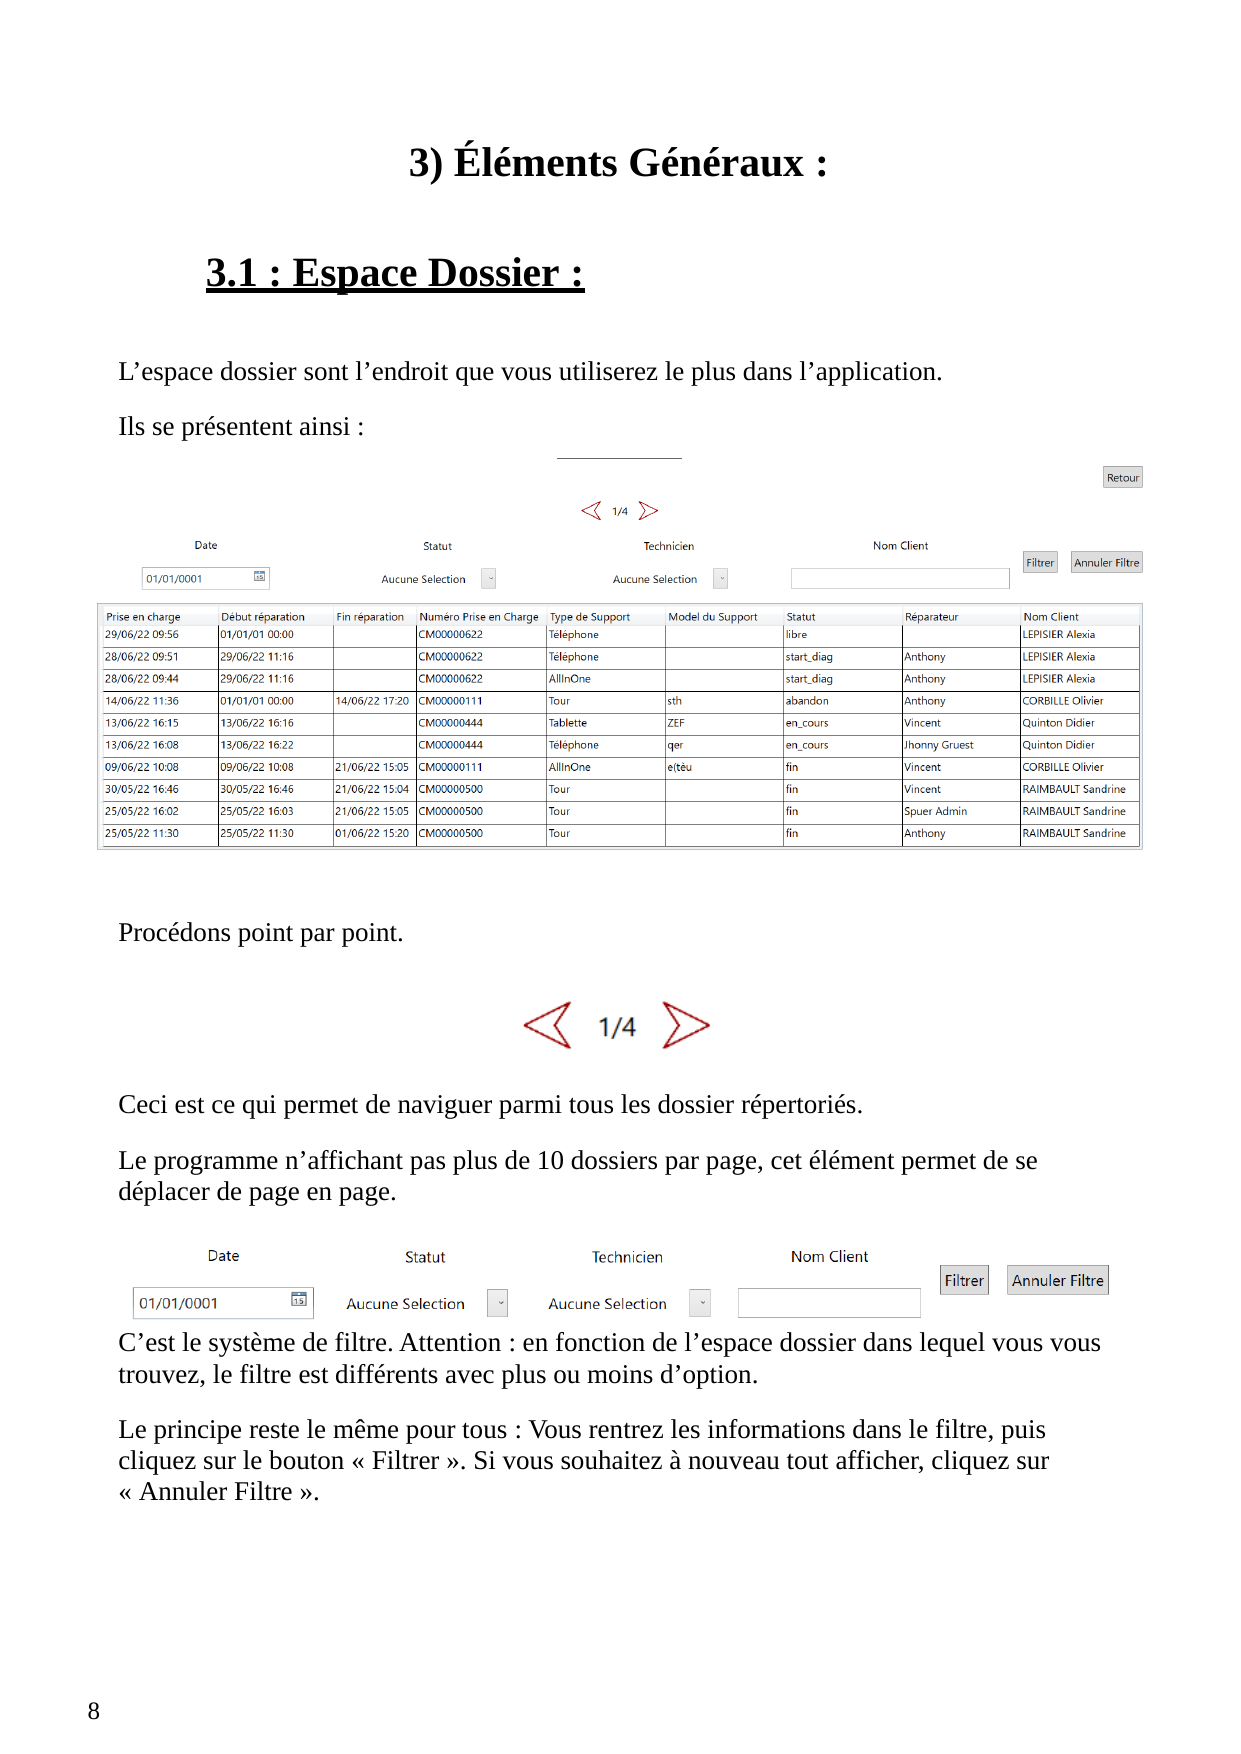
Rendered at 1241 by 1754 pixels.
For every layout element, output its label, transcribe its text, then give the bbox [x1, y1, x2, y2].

picture [90, 458, 1148, 861]
text L’espace dossier sont l’endroit que vous utiliserez le plus dans l’application. [118, 355, 1106, 387]
text Procédons point par point. [118, 916, 1106, 947]
picture [125, 1237, 1113, 1327]
text Ils se présentent ainsi : [118, 411, 1106, 442]
text Le programme n’affichant pas plus de 10 dossiers par page, cet élément permet de se déplacer de page en page. [118, 1144, 1106, 1237]
text C’est le système de filtre. Attention : en fonction de l’espace dossier dans lequel vous vous trouvez, le filtre est différents avec plus ou moins d’option. [118, 1261, 1106, 1389]
text Ceci est ce qui permet de naviguer parmi tous les dossier répertoriés. [118, 971, 1106, 1120]
subtitle 3) Éléments Généraux : [87, 137, 1151, 185]
picture [477, 946, 761, 1089]
subtitle 3.1 : Espace Dossier : [206, 247, 1151, 295]
text Le principe reste le même pour tous : Vous rentrez les informations dans le filtre, puis cliquez sur le bouton « Filtrer ». Si vous souhaitez à nouveau tout afficher, cliquez sur « Annuler Filtre ». [118, 1413, 1106, 1506]
